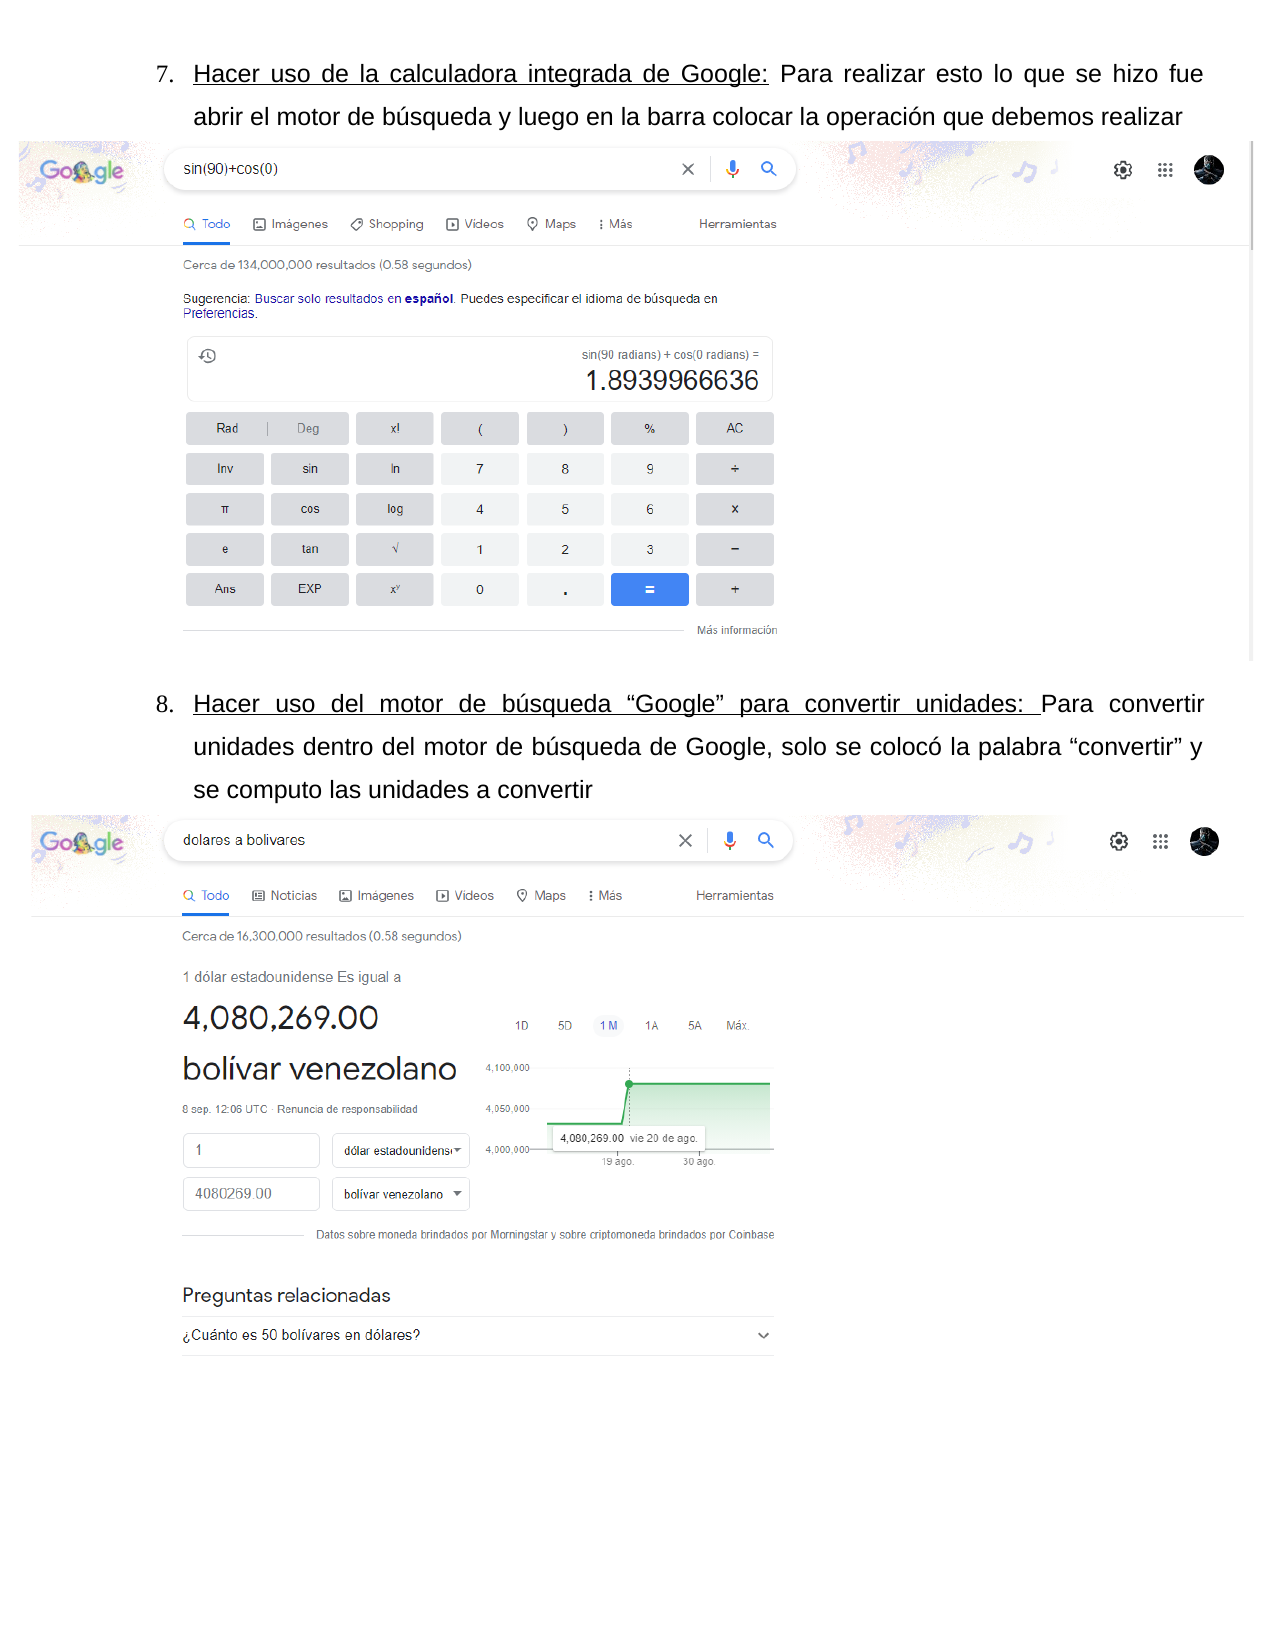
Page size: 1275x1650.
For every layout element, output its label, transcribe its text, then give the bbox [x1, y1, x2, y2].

list Hacer uso del motor de búsqueda “Google” para convertir unidades: Para convertir unidades dentro del motor de búsqueda de Google, solo se colocó la palabra “convertir” y se computo las unidades a convertir [156, 689, 1205, 804]
list Hacer uso de la calculadora integrada de Google: Para realizar esto lo que se hizo fue abrir el motor de búsqueda y luego en la barra colocar la operación que debemos realizar [156, 59, 1205, 131]
